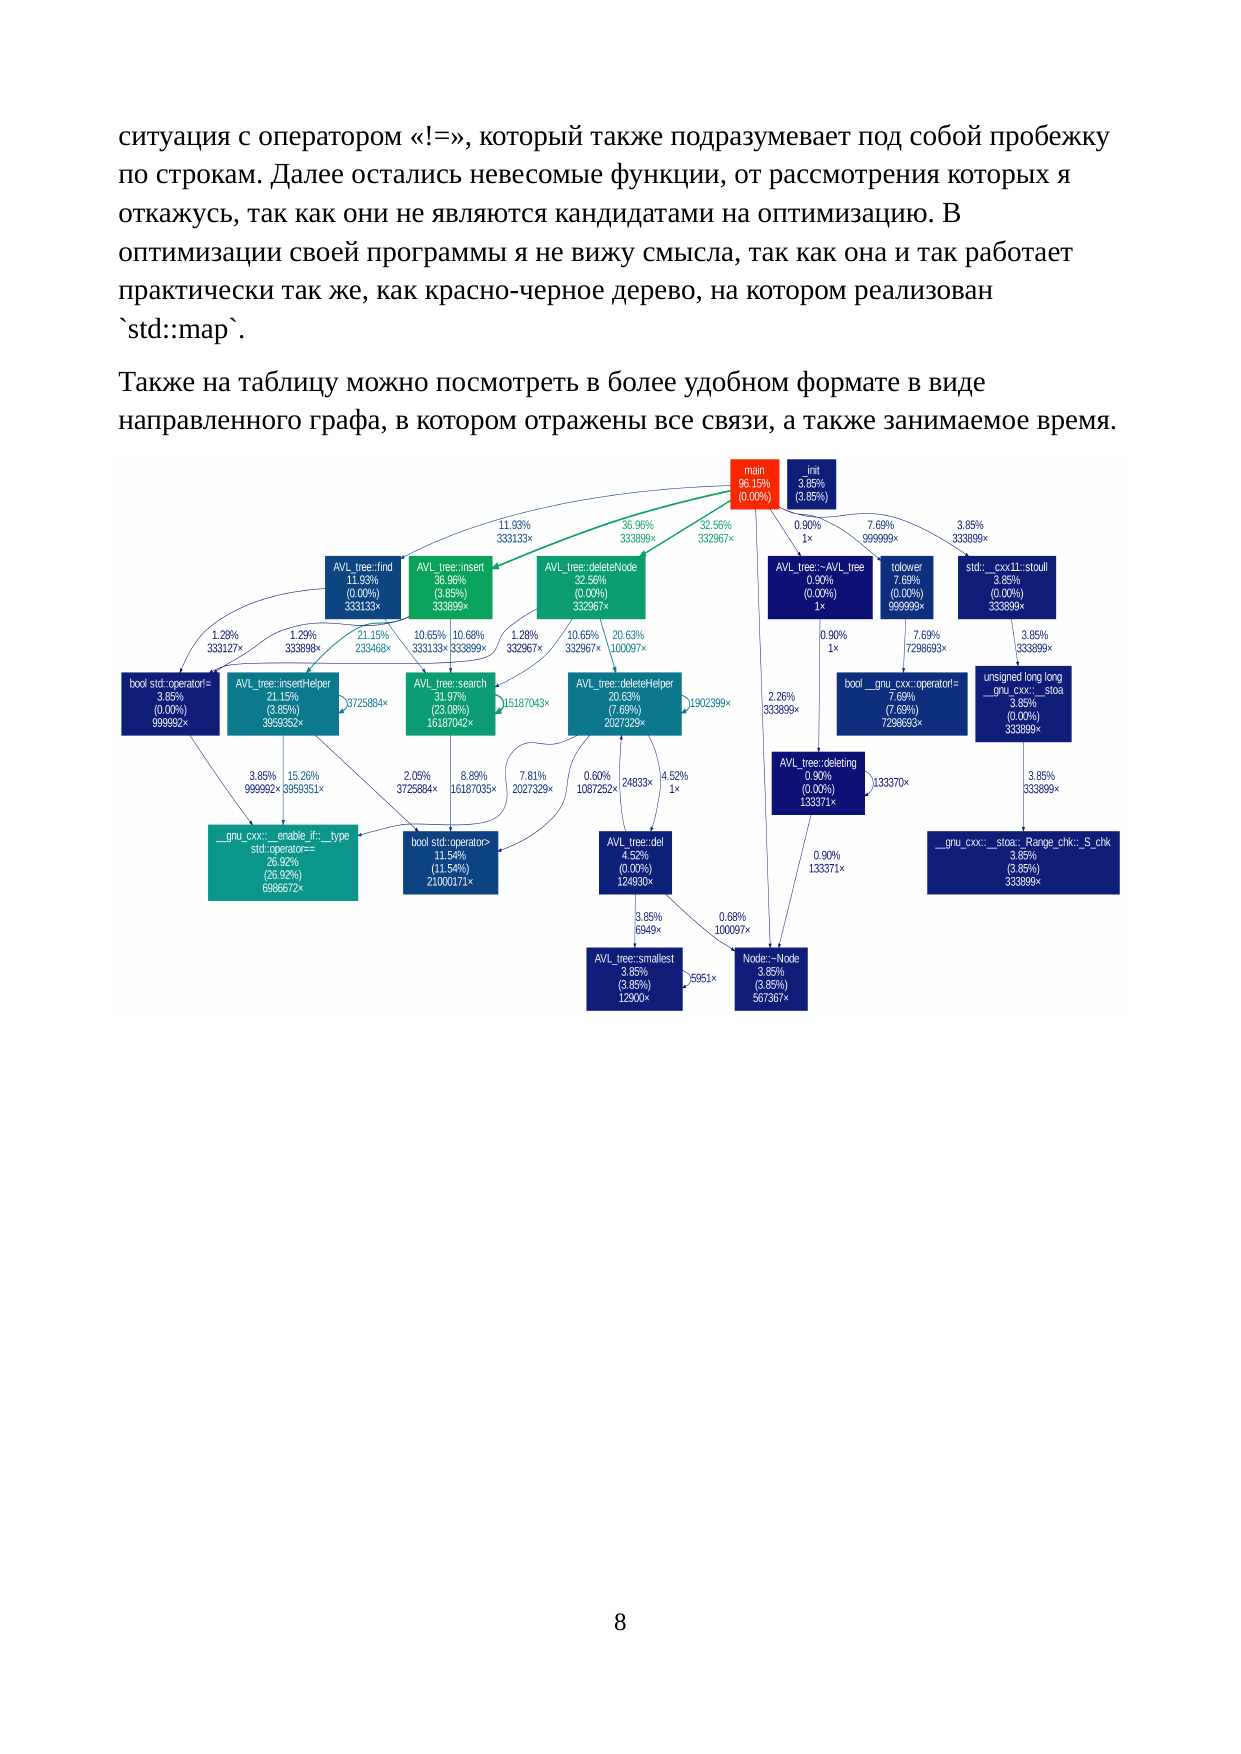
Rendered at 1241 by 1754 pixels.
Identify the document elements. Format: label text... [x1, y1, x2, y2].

text ситуация с оператором «!=», который также подразумевает под собой пробежку по строкам. Далее остались невесомые функции, от рассмотрения которых я откажусь, так как они не являются кандидатами на оптимизацию. В оптимизации своей программы я не вижу смысла, так как она и так работает практически так же, как красно-черное дерево, на котором реализован `std::map`. [118, 118, 1122, 344]
picture [118, 455, 1123, 1015]
text Также на таблицу можно посмотреть в более удобном формате в виде направленного графа, в котором отражены все связи, а также занимаемое время. [118, 364, 1122, 436]
